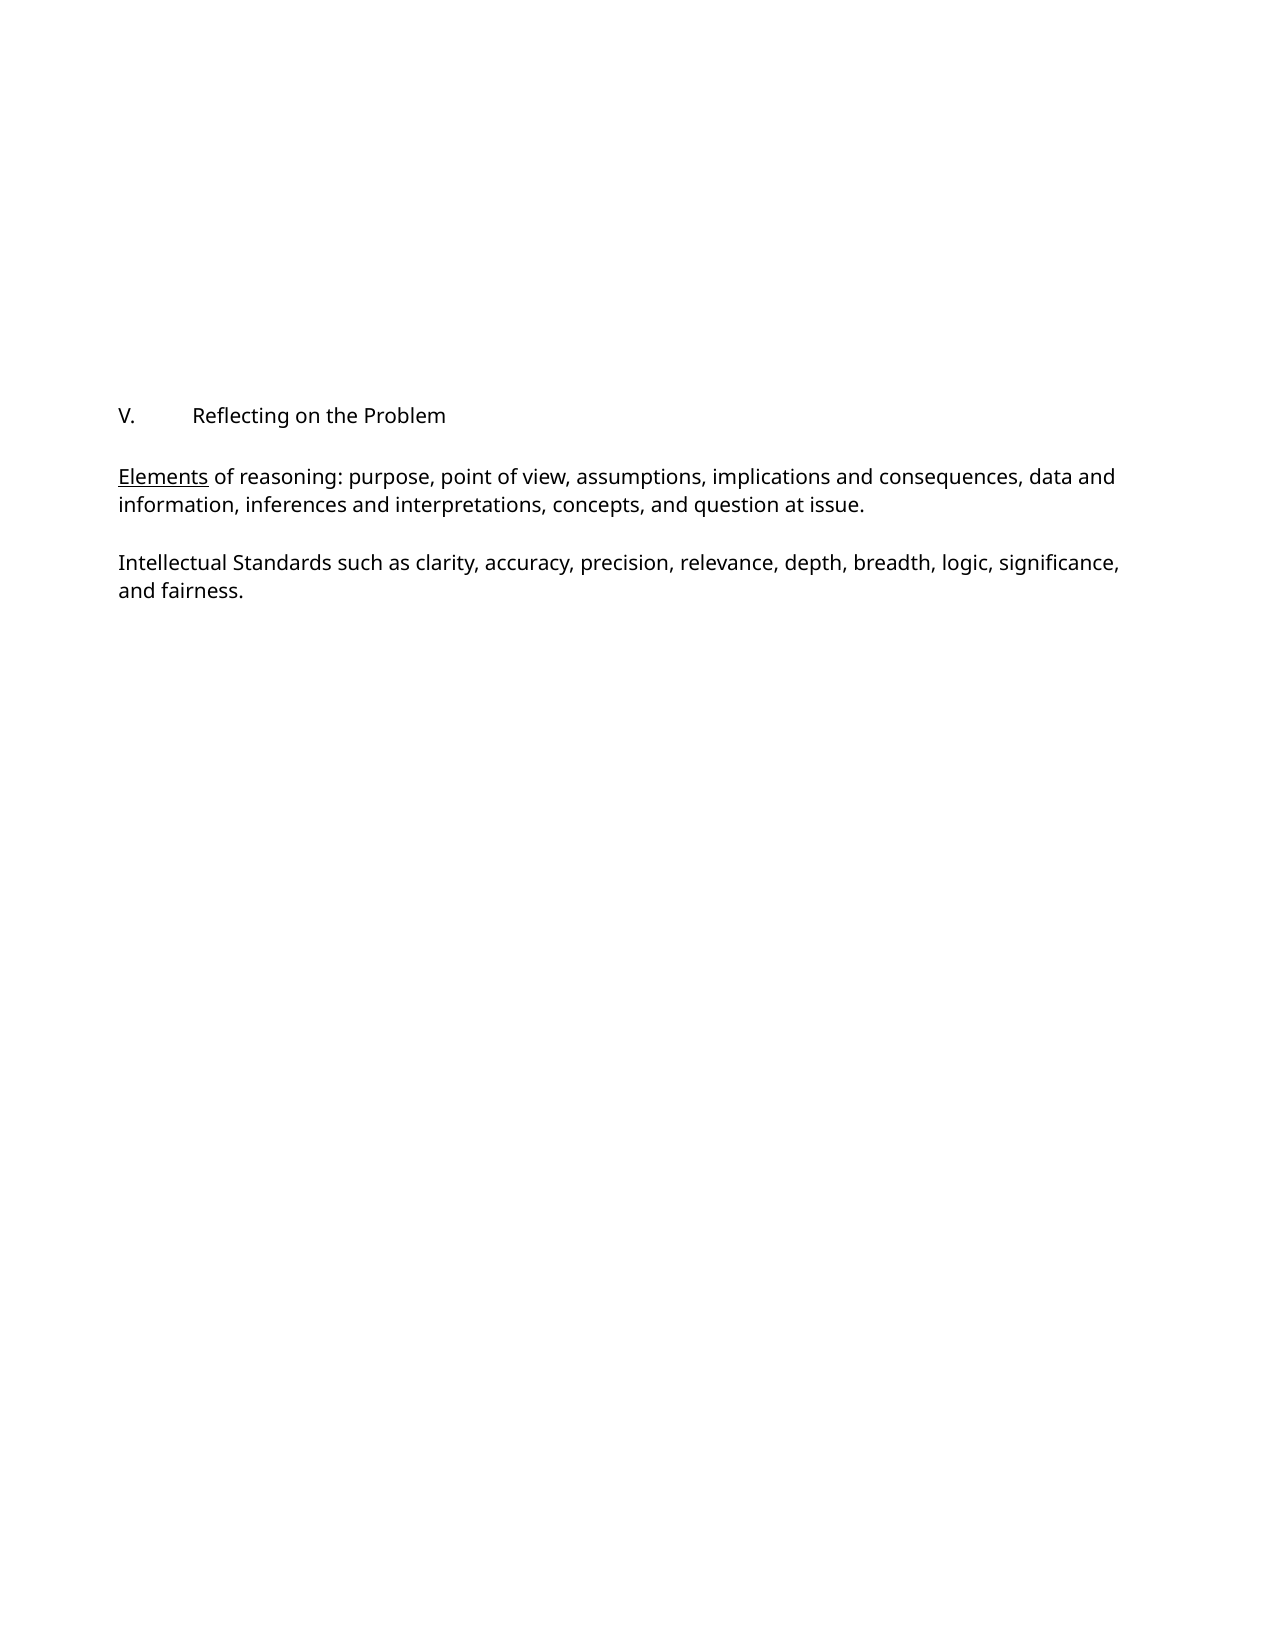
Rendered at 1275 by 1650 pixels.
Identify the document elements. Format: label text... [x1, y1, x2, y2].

text Intellectual Standards such as clarity, accuracy, precision, relevance, depth, breadth, logic, significance, and fairness. [118, 548, 1157, 605]
text V. Reflecting on the Problem [118, 401, 1157, 430]
text Elements of reasoning: purpose, point of view, assumptions, implications and consequences, data and information, inferences and interpretations, concepts, and question at issue. [118, 462, 1157, 519]
